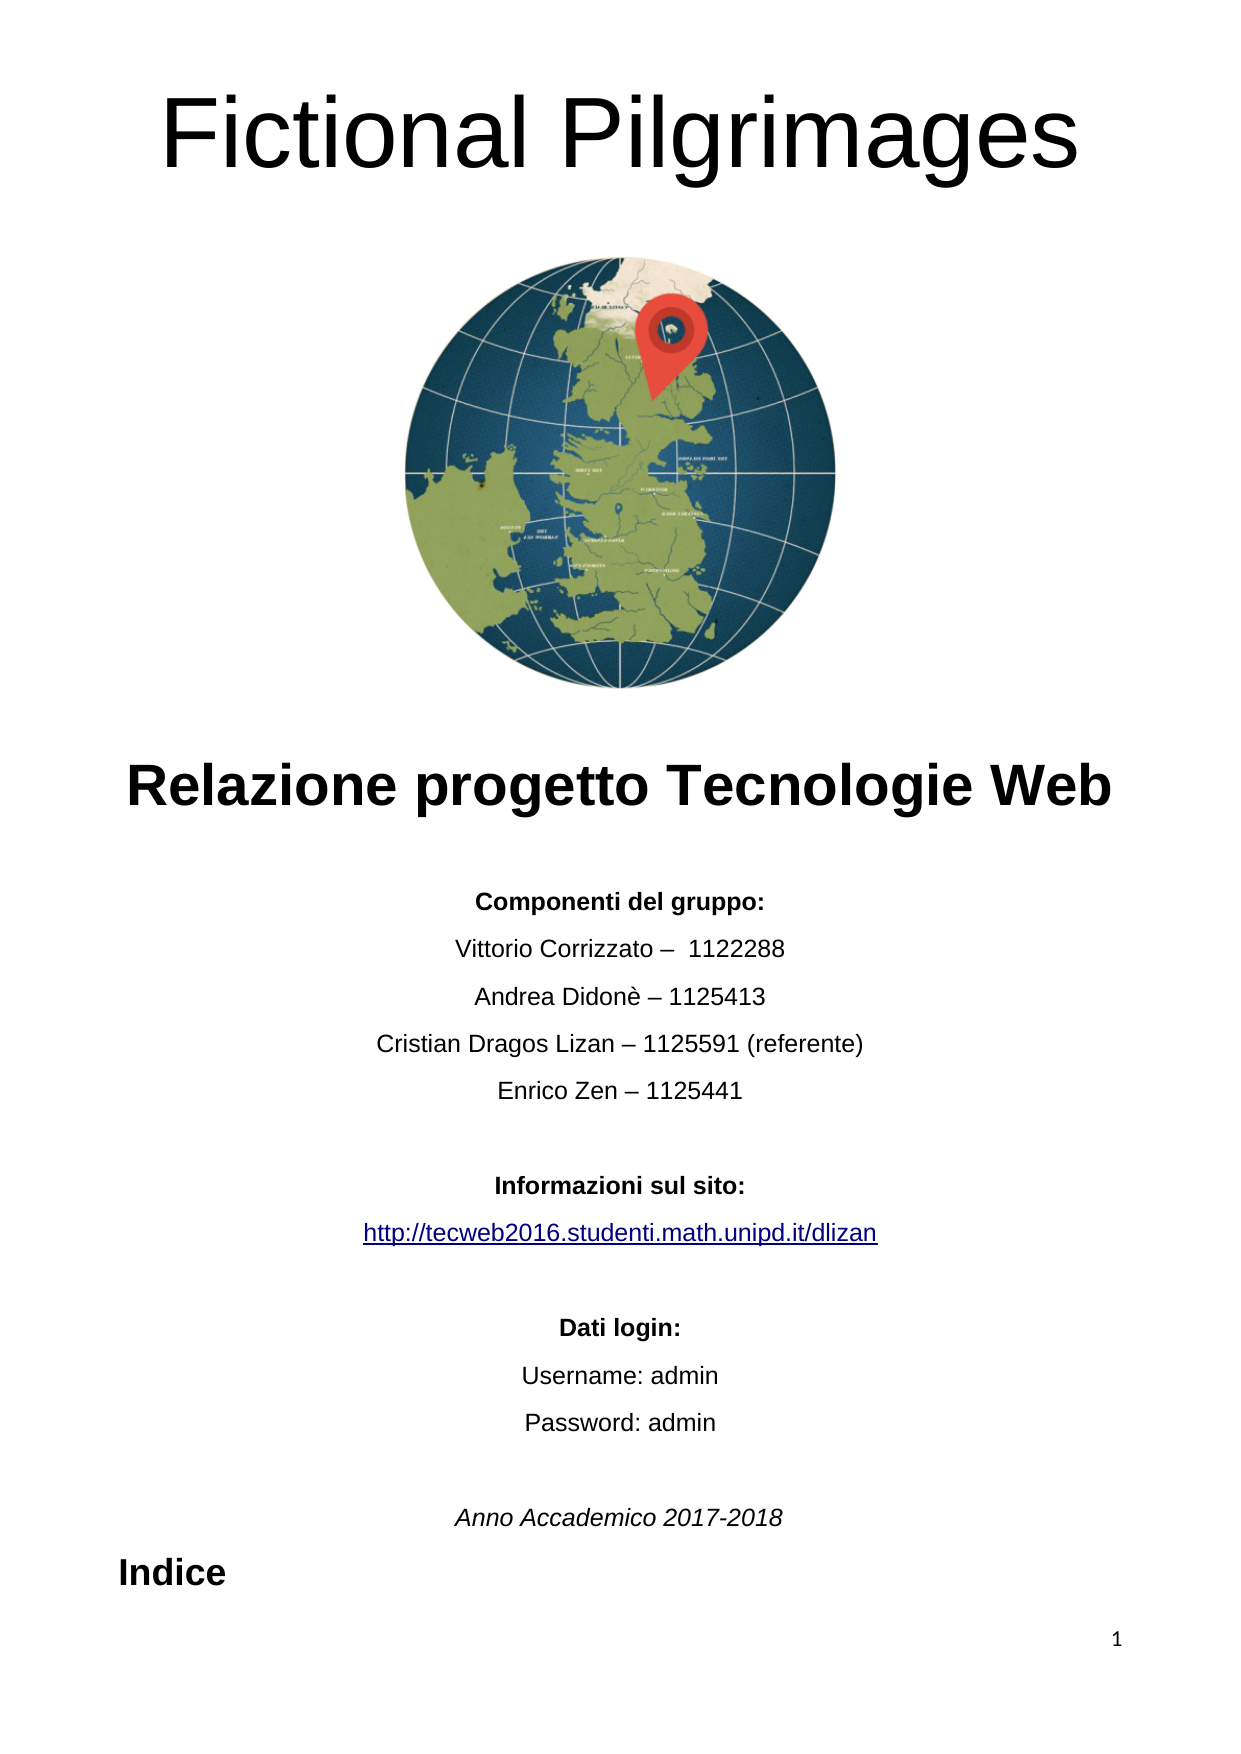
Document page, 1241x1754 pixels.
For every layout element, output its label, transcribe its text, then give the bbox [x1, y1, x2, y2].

text http://tecweb2016.studenti.math.unipd.it/dlizan [118, 1218, 1122, 1247]
text Enrico Zen – 1125441 [118, 1076, 1122, 1105]
text Indice [118, 1550, 1122, 1593]
text Anno Accademico 2017-2018 [118, 1503, 1122, 1532]
text Relazione progetto Tecnologie Web [118, 751, 1122, 818]
text Username: admin [118, 1361, 1122, 1389]
text Password: admin [118, 1408, 1122, 1437]
text Fictional Pilgrimages [118, 74, 1122, 189]
text Dati login: [118, 1313, 1122, 1342]
text Andrea Didonè – 1125413 [118, 981, 1122, 1010]
text Vittorio Corrizzato – 1122288 [118, 934, 1122, 963]
text Componenti del gruppo: [118, 887, 1122, 915]
text Cristian Dragos Lizan – 1125591 (referente) [118, 1029, 1122, 1058]
text Informazioni sul sito: [118, 1171, 1122, 1200]
